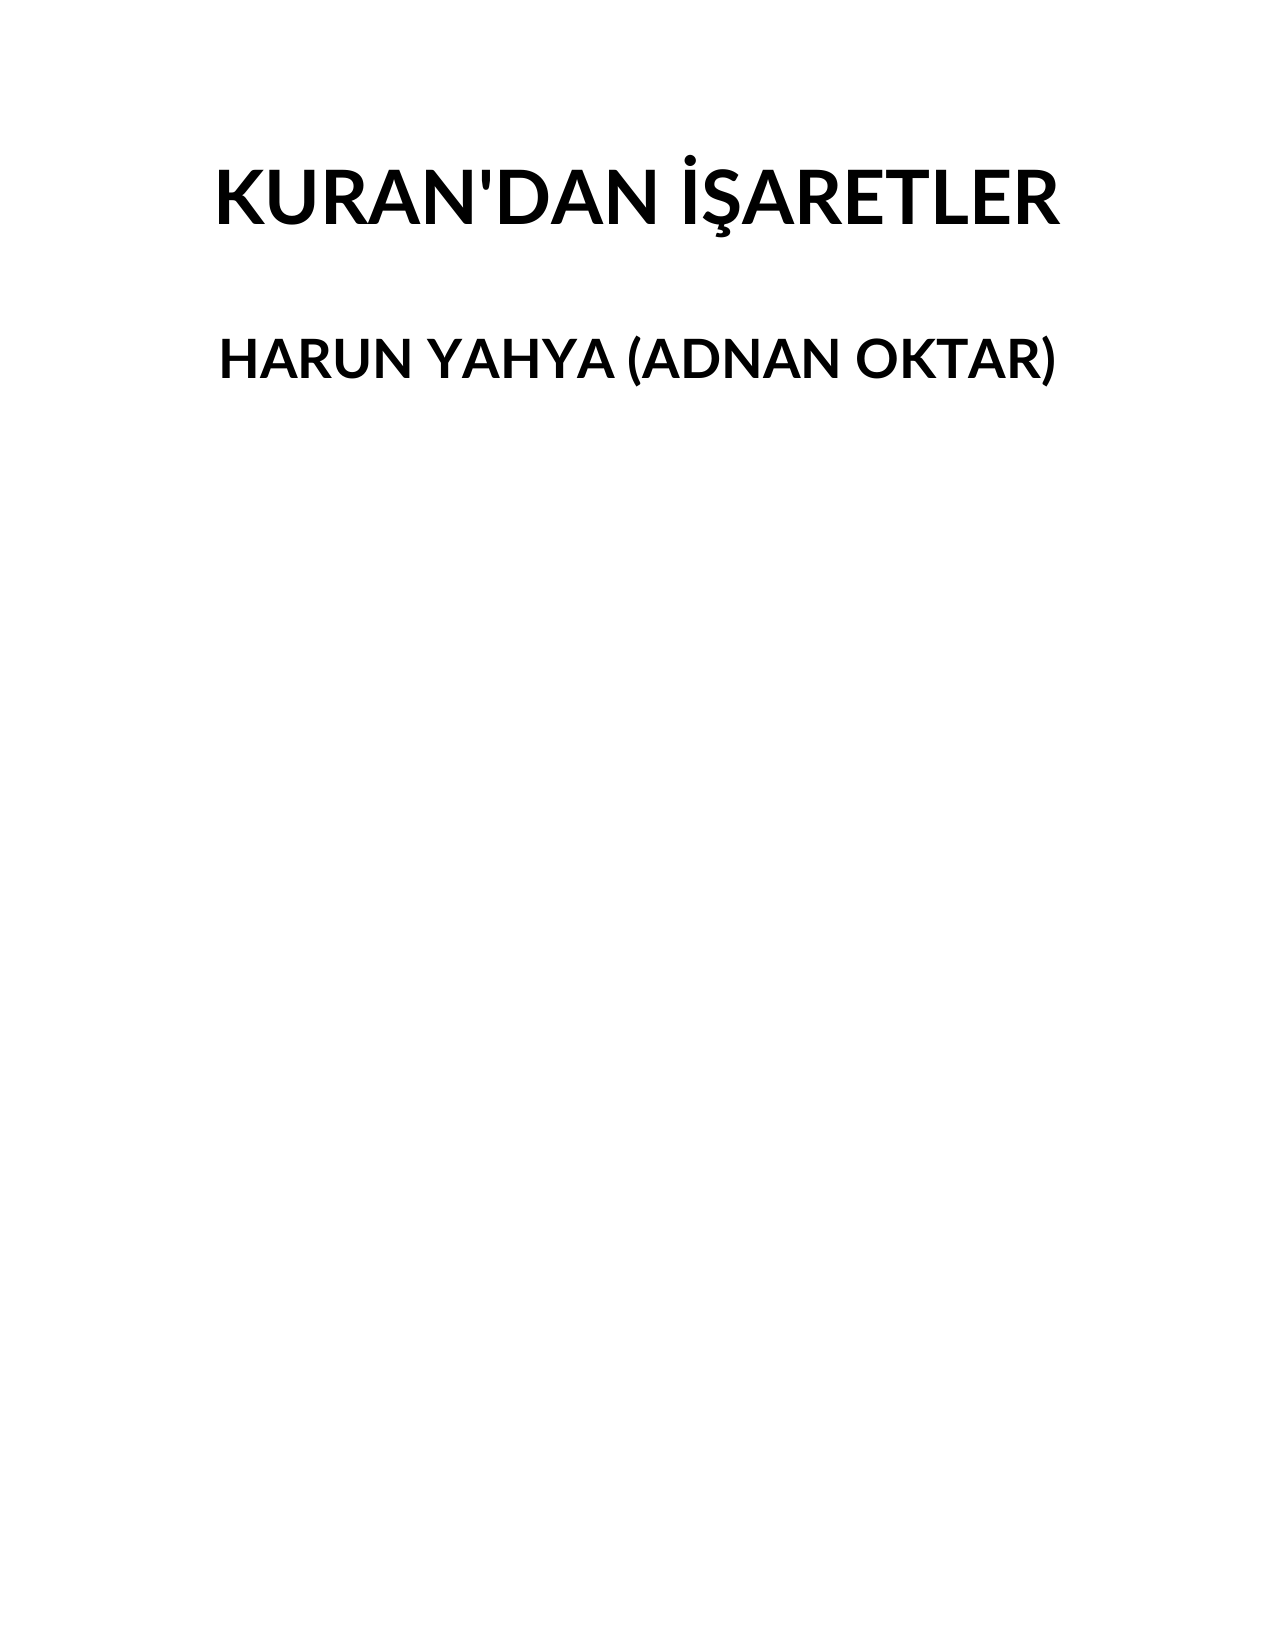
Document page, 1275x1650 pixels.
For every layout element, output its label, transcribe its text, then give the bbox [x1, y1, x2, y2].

subtitle KURAN'DAN İŞARETLER [75, 150, 1200, 240]
text HARUN YAHYA (ADNAN OKTAR) [75, 325, 1200, 390]
